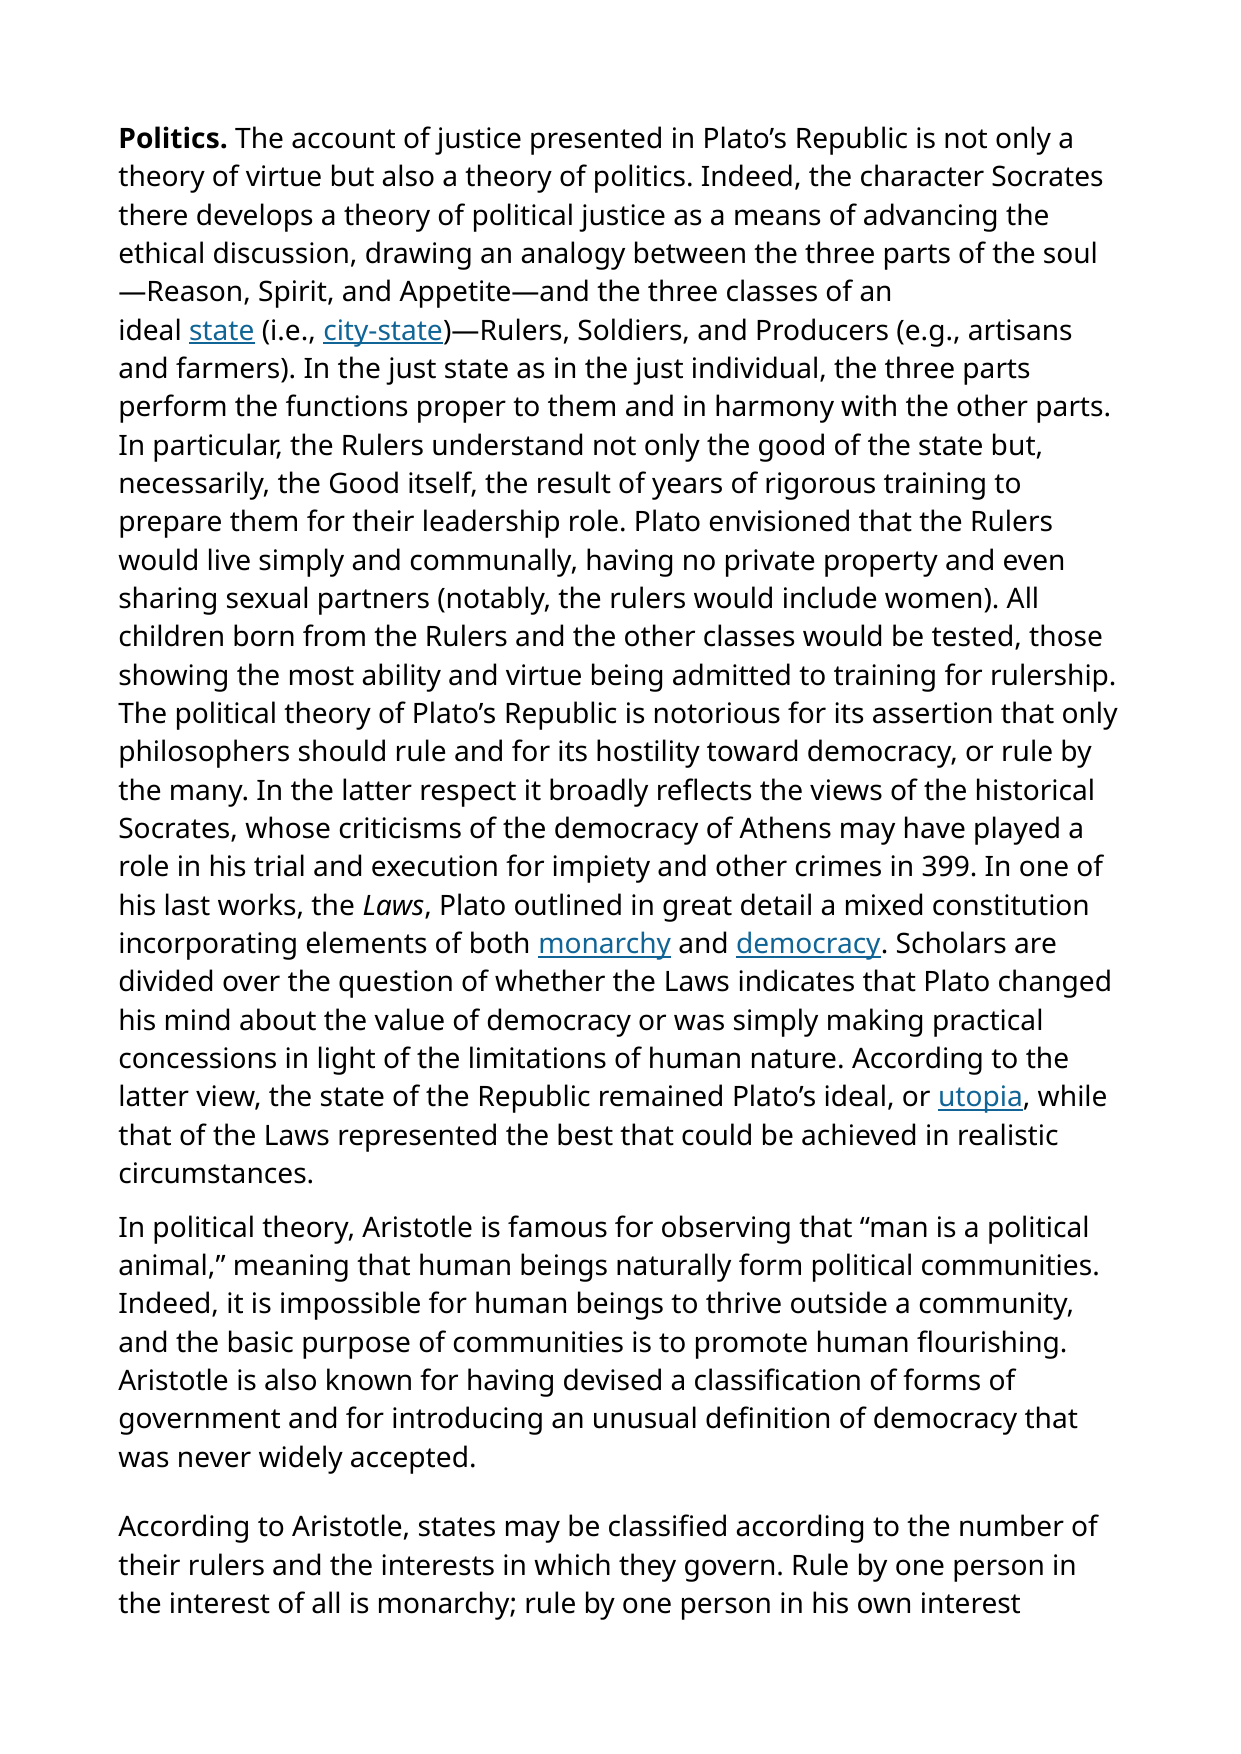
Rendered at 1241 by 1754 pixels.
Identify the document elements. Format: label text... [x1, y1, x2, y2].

text Politics. The account of justice presented in Plato’s Republic is not only a theory of virtue but also a theory of politics. Indeed, the character Socrates there develops a theory of political justice as a means of advancing the ethical discussion, drawing an analogy between the three parts of the soul—Reason, Spirit, and Appetite—and the three classes of an ideal state (i.e., city-state)—Rulers, Soldiers, and Producers (e.g., artisans and farmers). In the just state as in the just individual, the three parts perform the functions proper to them and in harmony with the other parts. In particular, the Rulers understand not only the good of the state but, necessarily, the Good itself, the result of years of rigorous training to prepare them for their leadership role. Plato envisioned that the Rulers would live simply and communally, having no private property and even sharing sexual partners (notably, the rulers would include women). All children born from the Rulers and the other classes would be tested, those showing the most ability and virtue being admitted to training for rulership. [118, 118, 1122, 693]
text The political theory of Plato’s Republic is notorious for its assertion that only philosophers should rule and for its hostility toward democracy, or rule by the many. In the latter respect it broadly reflects the views of the historical Socrates, whose criticisms of the democracy of Athens may have played a role in his trial and execution for impiety and other crimes in 399. In one of his last works, the Laws, Plato outlined in great detail a mixed constitution incorporating elements of both monarchy and democracy. Scholars are divided over the question of whether the Laws indicates that Plato changed his mind about the value of democracy or was simply making practical concessions in light of the limitations of human nature. According to the latter view, the state of the Republic remained Plato’s ideal, or utopia, while that of the Laws represented the best that could be achieved in realistic circumstances. [118, 693, 1122, 1191]
text According to Aristotle, states may be classified according to the number of their rulers and the interests in which they govern. Rule by one person in the interest of all is monarchy; rule by one person in his own interest [118, 1507, 1122, 1622]
text In political theory, Aristotle is famous for observing that “man is a political animal,” meaning that human beings naturally form political communities. Indeed, it is impossible for human beings to thrive outside a community, and the basic purpose of communities is to promote human flourishing. Aristotle is also known for having devised a classification of forms of government and for introducing an unusual definition of democracy that was never widely accepted. [118, 1207, 1122, 1475]
